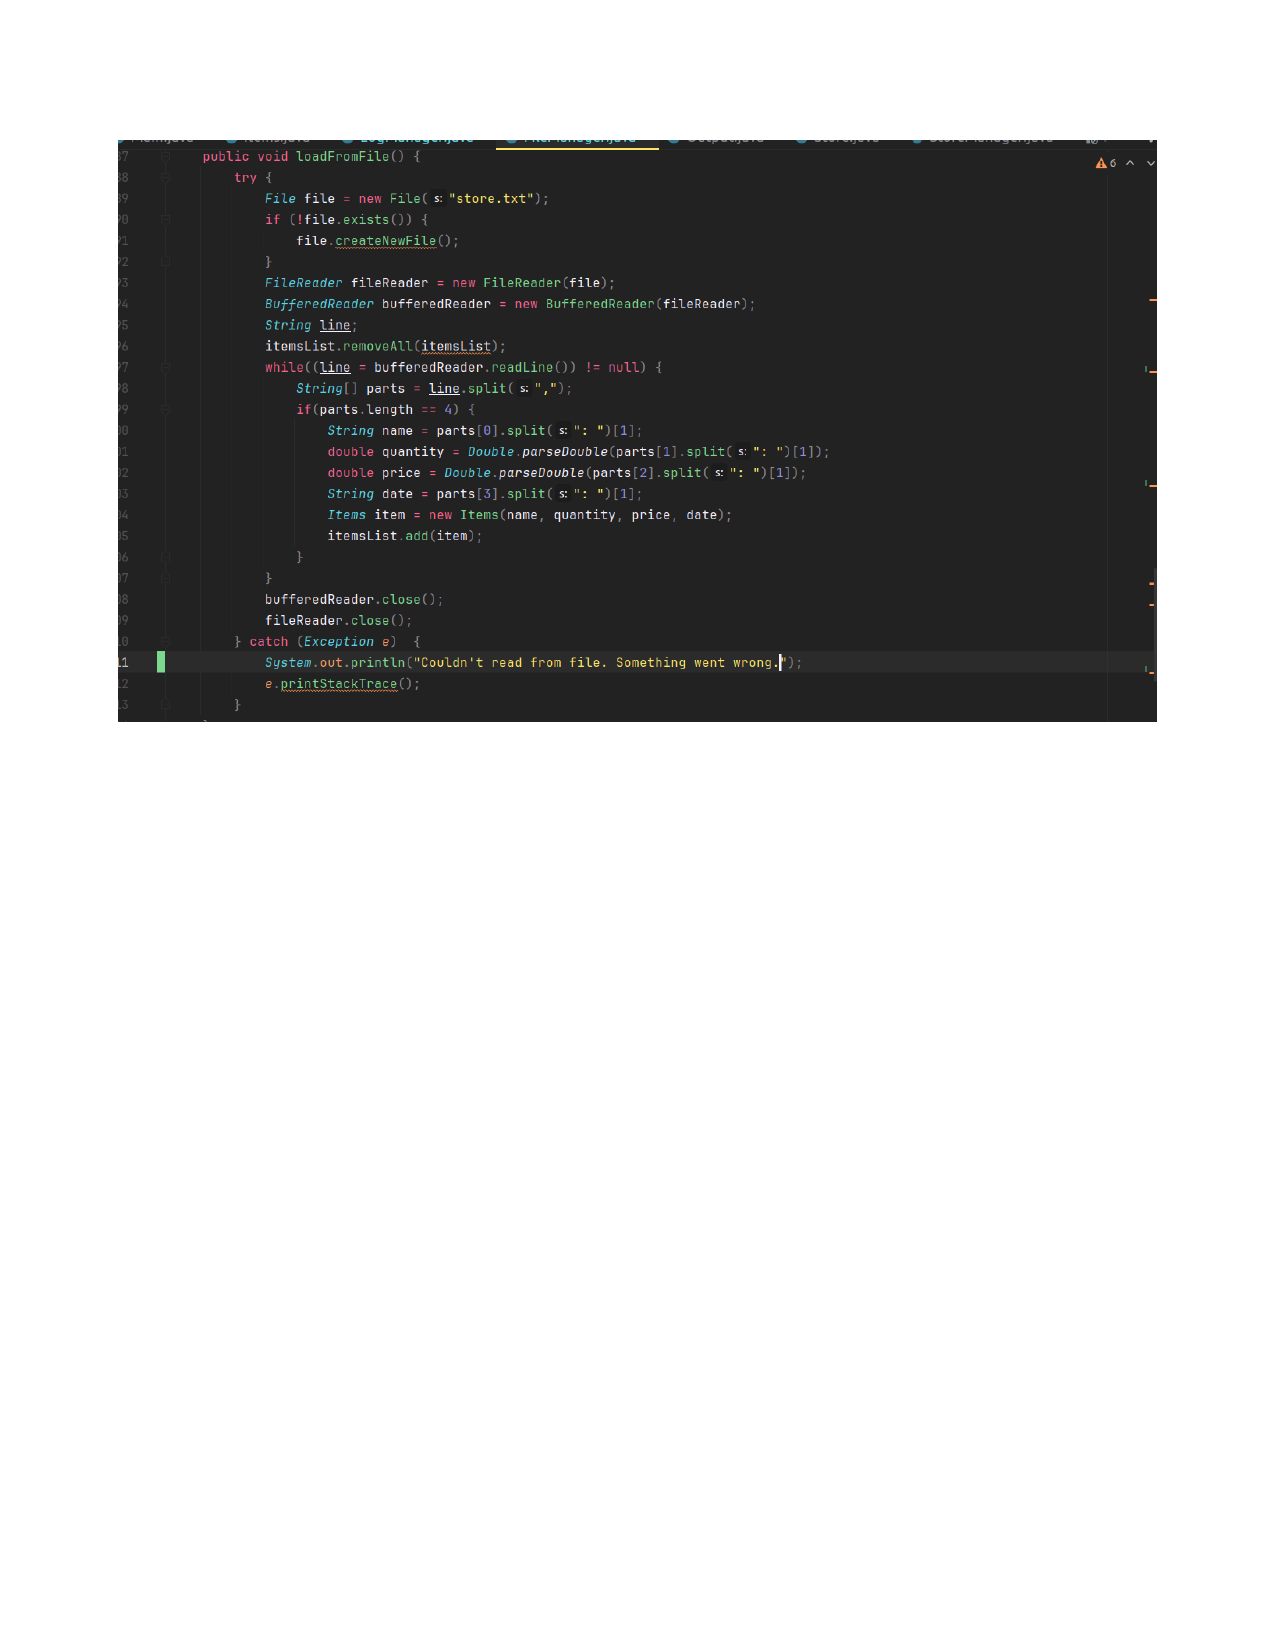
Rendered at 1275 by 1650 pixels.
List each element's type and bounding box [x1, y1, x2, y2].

picture [118, 140, 1157, 722]
